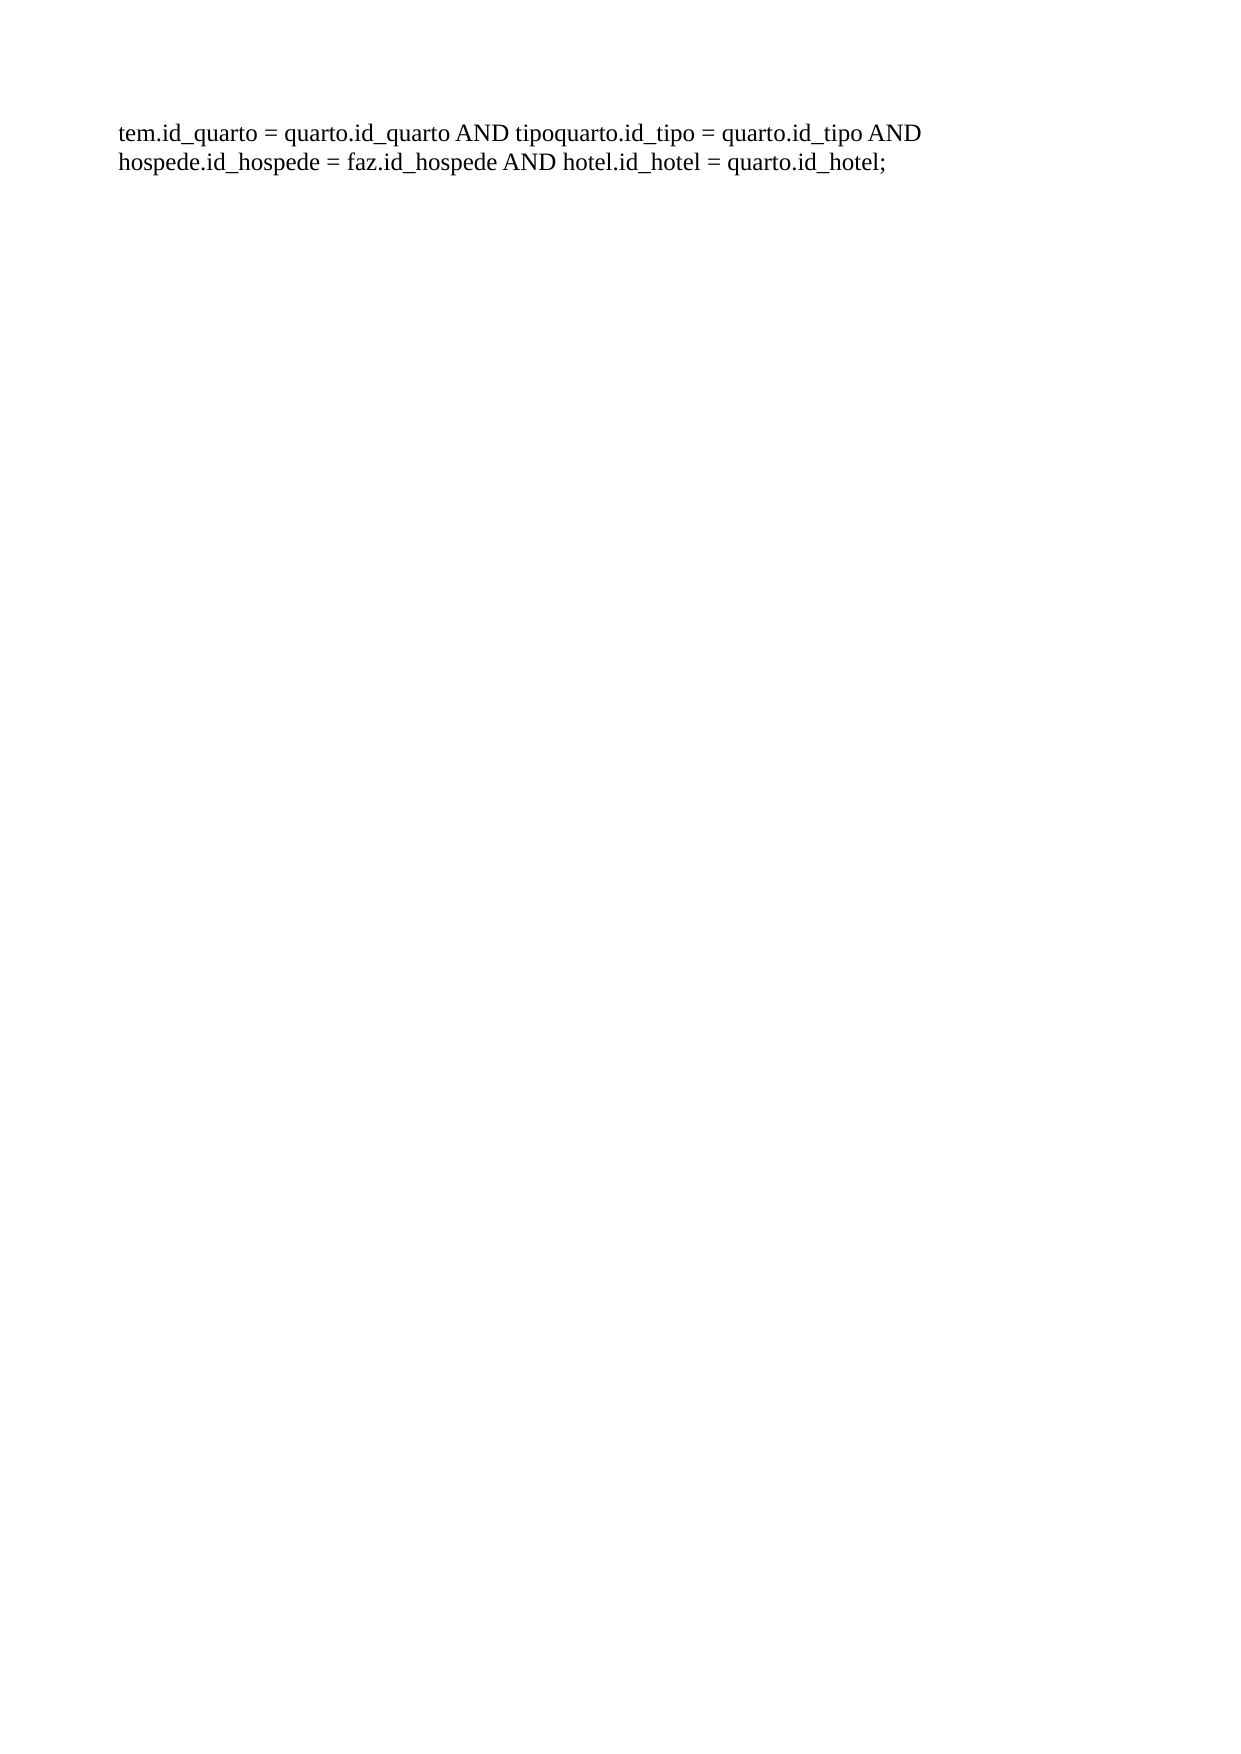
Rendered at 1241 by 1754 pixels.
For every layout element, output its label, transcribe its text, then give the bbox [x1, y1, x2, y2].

text tem.id_quarto = quarto.id_quarto AND tipoquarto.id_tipo = quarto.id_tipo AND hospede.id_hospede = faz.id_hospede AND hotel.id_hotel = quarto.id_hotel; [118, 118, 1122, 176]
